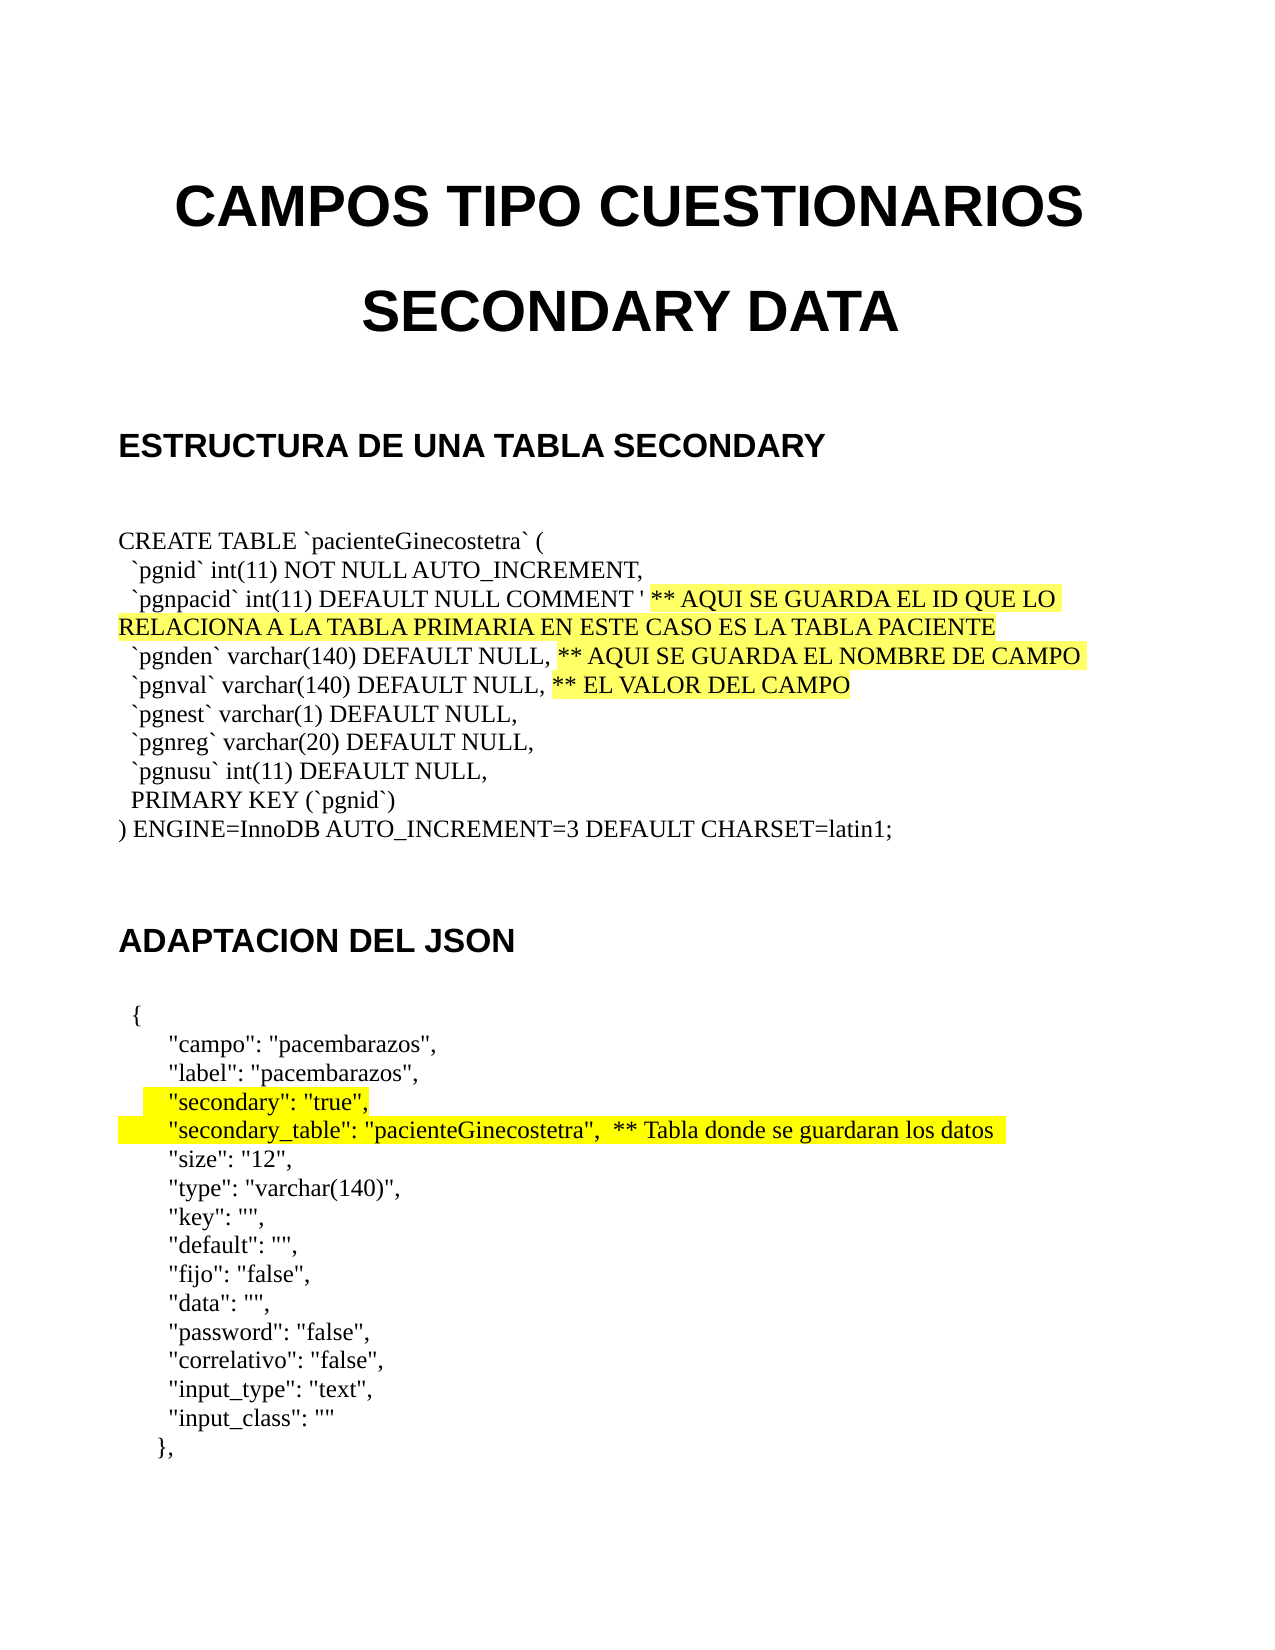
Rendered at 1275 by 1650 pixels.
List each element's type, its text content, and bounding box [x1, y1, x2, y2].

text "input_type": "text", [118, 1374, 1157, 1403]
text { [118, 1001, 1157, 1029]
text "label": "pacembarazos", [118, 1058, 1157, 1087]
text }, [118, 1432, 1157, 1461]
text "input_class": "" [118, 1403, 1157, 1432]
text "type": "varchar(140)", [118, 1173, 1157, 1202]
text `pgnden` varchar(140) DEFAULT NULL, ** AQUI SE GUARDA EL NOMBRE DE CAMPO [118, 641, 1157, 670]
text ) ENGINE=InnoDB AUTO_INCREMENT=3 DEFAULT CHARSET=latin1; [118, 814, 1157, 842]
text `pgnest` varchar(1) DEFAULT NULL, [118, 699, 1157, 727]
text "secondary_table": "pacienteGinecostetra", ** Tabla donde se guardaran los datos [118, 1116, 1157, 1144]
subtitle ESTRUCTURA DE UNA TABLA SECONDARY [118, 426, 1157, 464]
text CREATE TABLE `pacienteGinecostetra` ( [118, 526, 1157, 555]
text `pgnval` varchar(140) DEFAULT NULL, ** EL VALOR DEL CAMPO [118, 670, 1157, 699]
text `pgnusu` int(11) DEFAULT NULL, [118, 756, 1157, 785]
text "default": "", [118, 1231, 1157, 1259]
text "password": "false", [118, 1317, 1157, 1346]
subtitle ADAPTACION DEL JSON [118, 921, 1157, 959]
text "data": "", [118, 1288, 1157, 1317]
text `pgnreg` varchar(20) DEFAULT NULL, [118, 727, 1157, 756]
title SECONDARY DATA [118, 276, 1157, 343]
text "correlativo": "false", [118, 1346, 1157, 1374]
text "size": "12", [118, 1144, 1157, 1173]
text PRIMARY KEY (`pgnid`) [118, 785, 1157, 814]
title CAMPOS TIPO CUESTIONARIOS [118, 172, 1157, 239]
text `pgnid` int(11) NOT NULL AUTO_INCREMENT, [118, 555, 1157, 584]
text "campo": "pacembarazos", [118, 1029, 1157, 1058]
text "fijo": "false", [118, 1259, 1157, 1288]
text `pgnpacid` int(11) DEFAULT NULL COMMENT ' ** AQUI SE GUARDA EL ID QUE LO RELACIONA A LA TABLA PRIMARIA EN ESTE CASO ES LA TABLA PACIENTE [118, 584, 1157, 641]
text "secondary": "true", [118, 1087, 1157, 1116]
text "key": "", [118, 1202, 1157, 1231]
